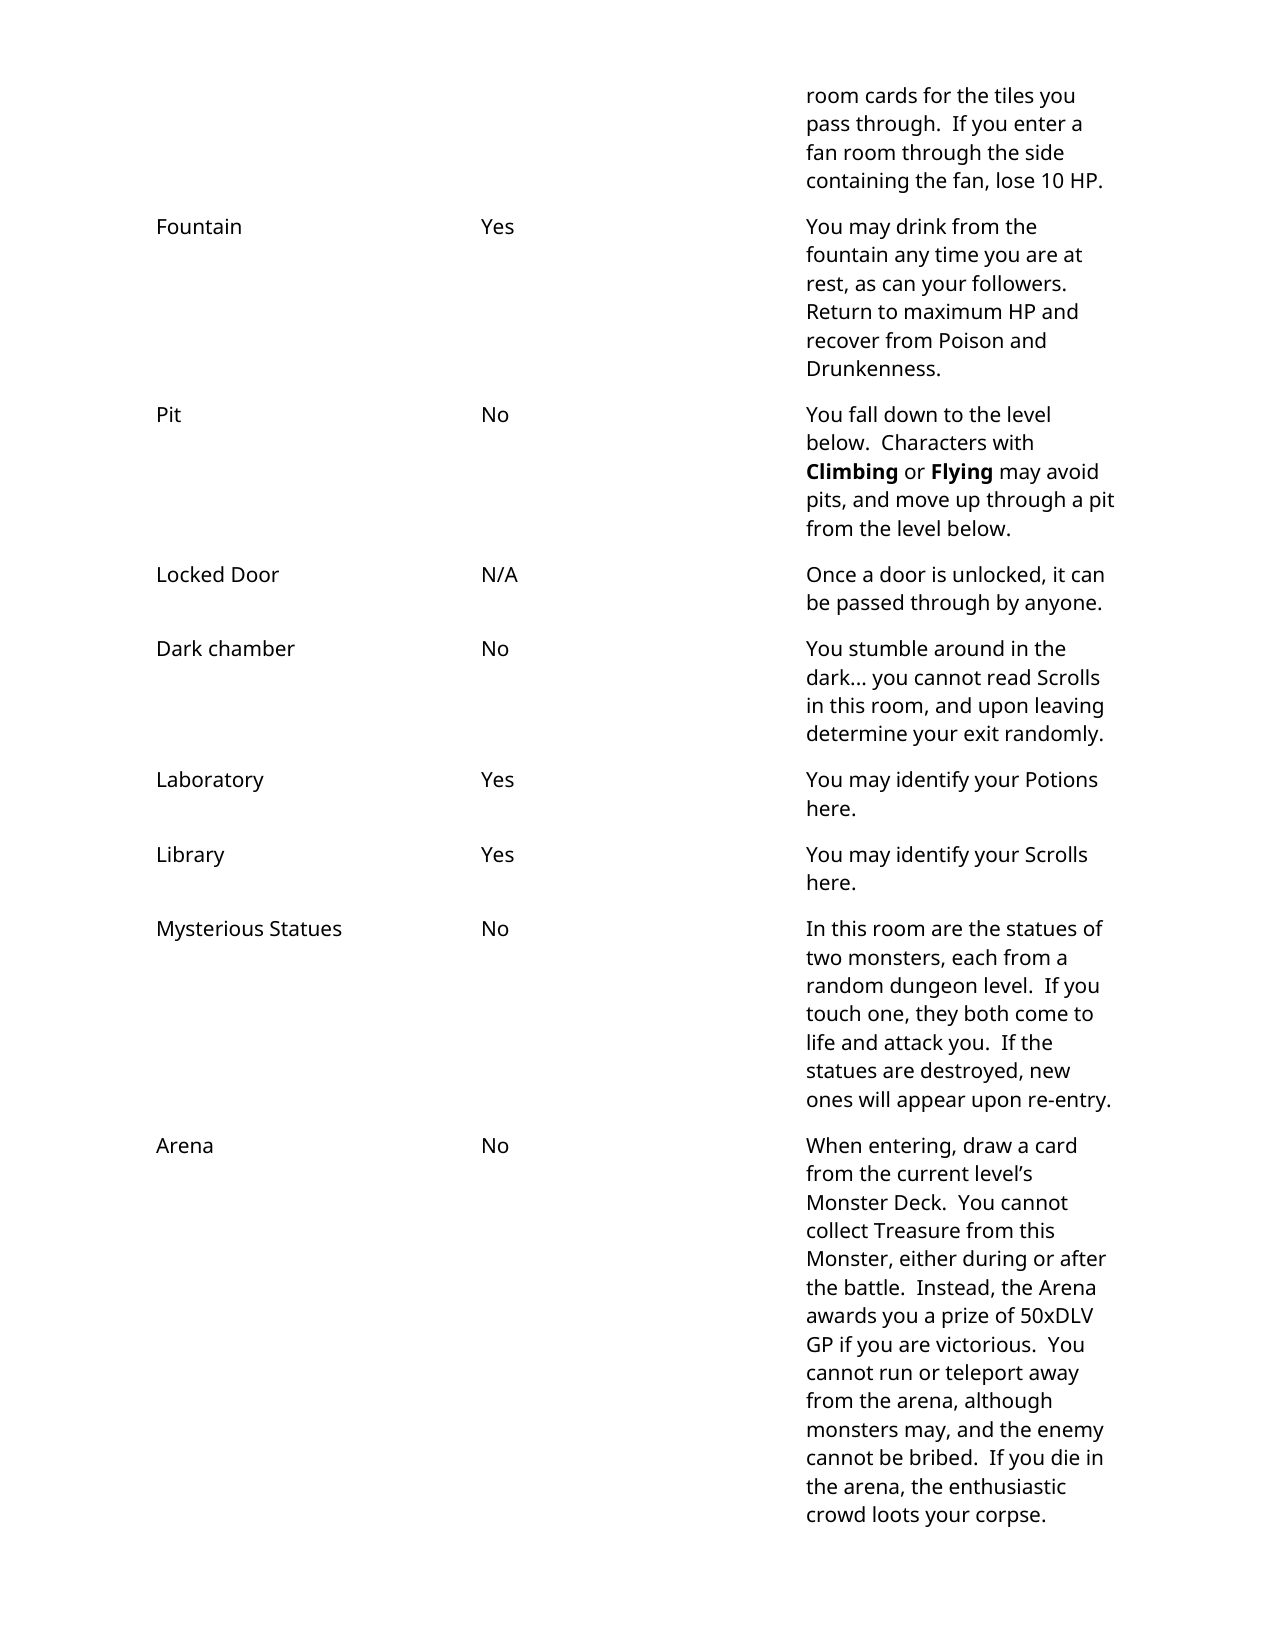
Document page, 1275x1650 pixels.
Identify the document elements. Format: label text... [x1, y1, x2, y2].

table_cell You fall down to the level below. Characters with Climbing or Flying may avoid pits, and move up through a pit from the level below. [800, 394, 1125, 554]
table_cell [475, 75, 800, 206]
table_cell Yes [475, 834, 800, 908]
table_cell Laboratory [150, 760, 475, 834]
table_cell No [475, 629, 800, 760]
table_cell N/A [475, 554, 800, 628]
table_cell Pit [150, 394, 475, 554]
table_cell You may identify your Potions here. [800, 760, 1125, 834]
table_cell You may drink from the fountain any time you are at rest, as can your followers. Return to maximum HP and recover from Poison and Drunkenness. [800, 206, 1125, 394]
table_cell When entering, draw a card from the current level’s Monster Deck. You cannot collect Treasure from this Monster, either during or after the battle. Instead, the Arena awards you a prize of 50xDLV GP if you are victorious. You cannot run or teleport away from the arena, although monsters may, and the enemy cannot be bribed. If you die in the arena, the enthusiastic crowd loots your corpse. [800, 1125, 1125, 1541]
table_cell Library [150, 834, 475, 908]
table_cell No [475, 1125, 800, 1541]
table_cell In this room are the statues of two monsters, each from a random dungeon level. If you touch one, they both come to life and attack you. If the statues are destroyed, new ones will appear upon re-entry. [800, 909, 1125, 1125]
table_cell Locked Door [150, 554, 475, 628]
table_cell Mysterious Statues [150, 909, 475, 1125]
table_cell Yes [475, 206, 800, 394]
table_cell Dark chamber [150, 629, 475, 760]
table_cell Fountain [150, 206, 475, 394]
table_cell Once a door is unlocked, it can be passed through by anyone. [800, 554, 1125, 628]
table_cell You stumble around in the dark... you cannot read Scrolls in this room, and upon leaving determine your exit randomly. [800, 629, 1125, 760]
table_cell You may identify your Scrolls here. [800, 834, 1125, 908]
table_cell Yes [475, 760, 800, 834]
table_cell Arena [150, 1125, 475, 1541]
table_cell room cards for the tiles you pass through. If you enter a fan room through the side containing the fan, lose 10 HP. [800, 75, 1125, 206]
table_cell No [475, 909, 800, 1125]
table_cell No [475, 394, 800, 554]
table_cell [150, 75, 475, 206]
